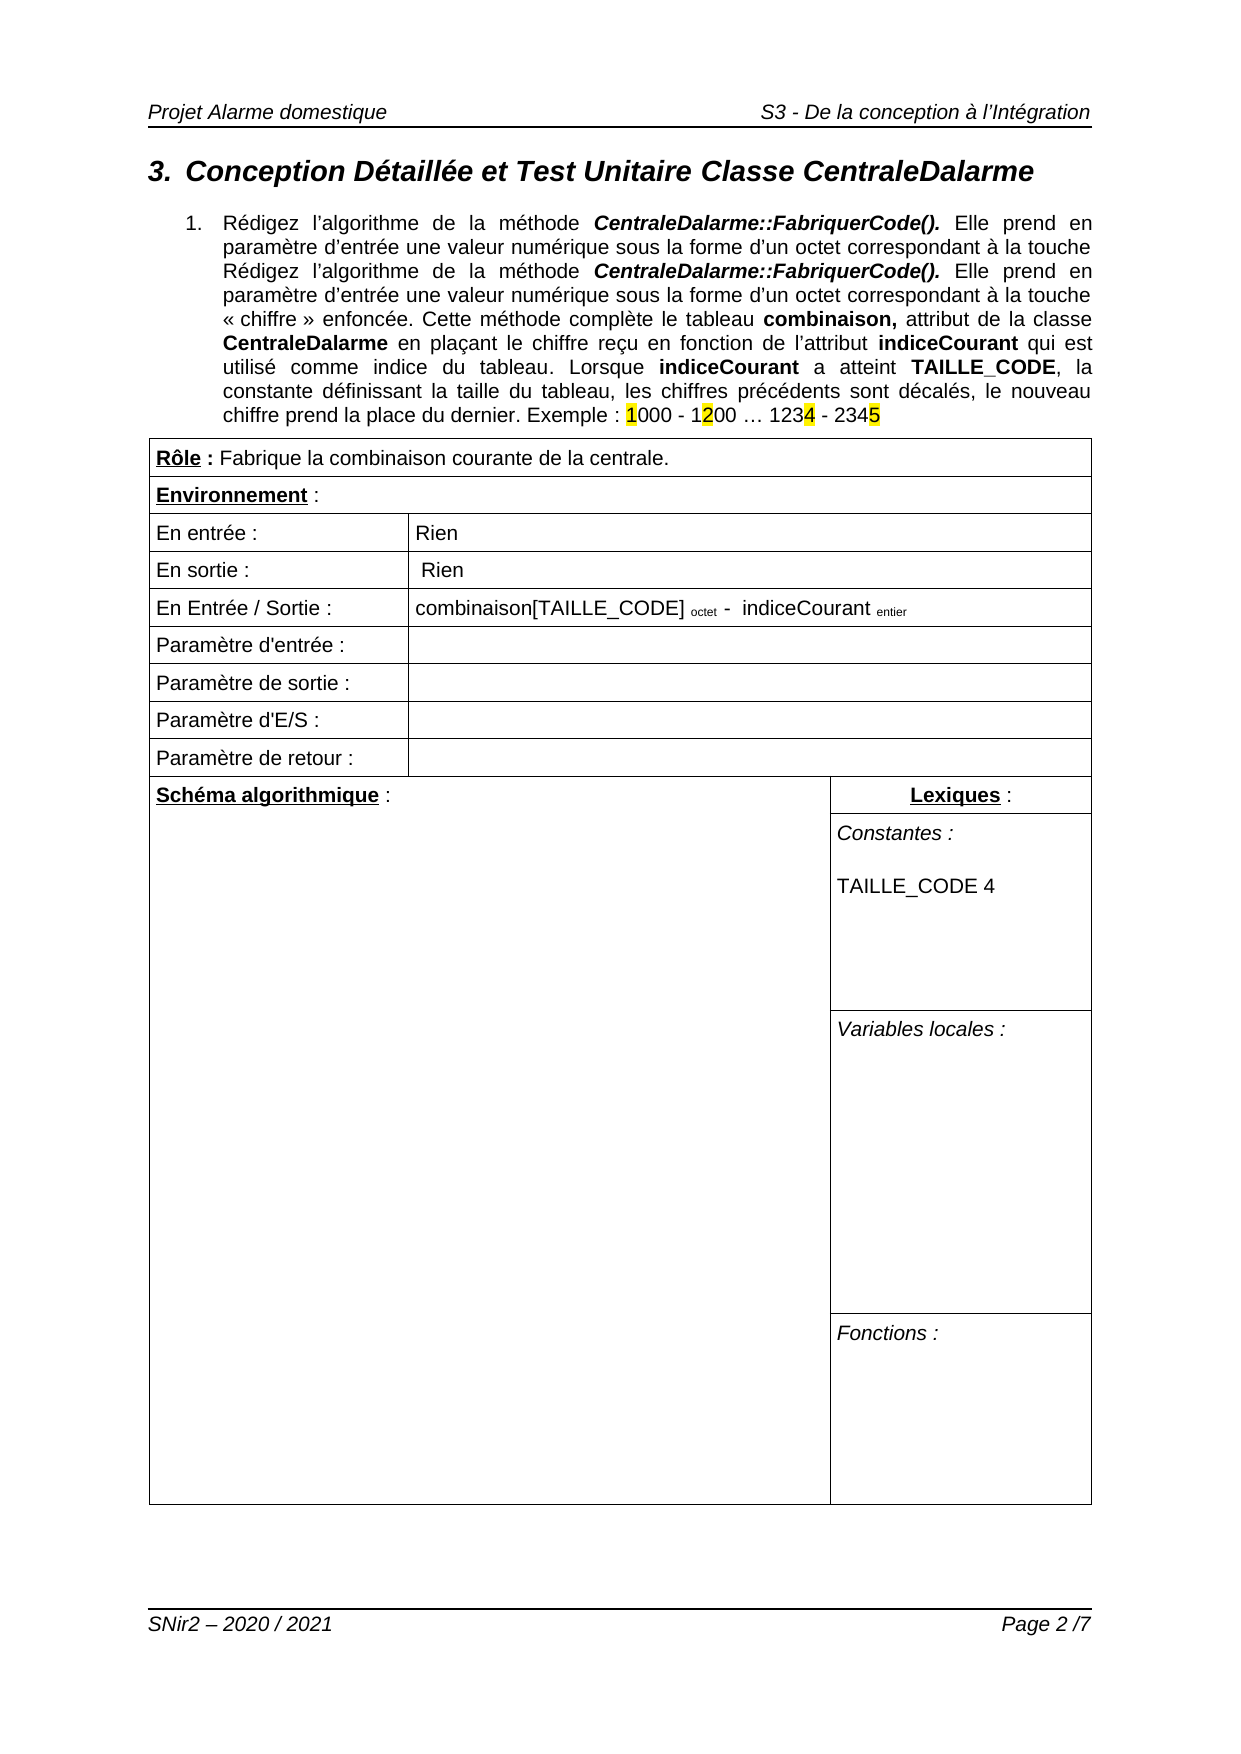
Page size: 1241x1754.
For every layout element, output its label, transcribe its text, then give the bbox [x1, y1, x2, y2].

table_cell Paramètre de sortie : [150, 664, 408, 701]
table_cell En entrée : [150, 514, 408, 551]
table_cell [409, 627, 1091, 663]
table_cell En Entrée / Sortie : [150, 589, 408, 626]
table_cell [409, 739, 1091, 776]
table_cell [409, 664, 1091, 701]
table_cell Fonctions : [831, 1314, 1091, 1504]
table_cell combinaison[TAILLE_CODE] octet - indiceCourant entier [409, 589, 1091, 626]
table_cell Rien [409, 552, 1091, 588]
table_cell Paramètre d'entrée : [150, 627, 408, 663]
table_cell Variables locales : [831, 1011, 1091, 1313]
table_cell Rien [409, 514, 1091, 551]
table_cell Schéma algorithmique : [150, 777, 830, 1504]
table_cell Paramètre d'E/S : [150, 702, 408, 738]
table_cell En sortie : [150, 552, 408, 588]
subtitle Conception Détaillée et Test Unitaire Classe CentraleDalarme [148, 154, 1092, 187]
table_cell Environnement : [150, 477, 1091, 513]
list Rédigez l’algorithme de la méthode CentraleDalarme::FabriquerCode(). Elle prend en paramètre d’entrée une valeur numérique sous la forme d’un octet correspondant à la touche Rédigez l’algorithme de la méthode CentraleDalarme::FabriquerCode(). Elle prend en paramètre d’entrée une valeur numérique sous la forme d’un octet correspondant à la touche « chiffre » enfoncée. Cette méthode complète le tableau combinaison, attribut de la classe CentraleDalarme en plaçant le chiffre reçu en fonction de l’attribut indiceCourant qui est utilisé comme indice du tableau. Lorsque indiceCourant a atteint TAILLE_CODE, la constante définissant la taille du tableau, les chiffres précédents sont décalés, le nouveau chiffre prend la place du dernier. Exemple : 1000 - 1200 … 1234 - 2345 [185, 211, 1092, 426]
table_cell Paramètre de retour : [150, 739, 408, 776]
table_cell Constantes : TAILLE_CODE 4 [831, 814, 1091, 1010]
table_cell [409, 702, 1091, 738]
table_cell Lexiques : [831, 777, 1091, 813]
table_header Rôle : Fabrique la combinaison courante de la centrale. [150, 439, 1091, 476]
